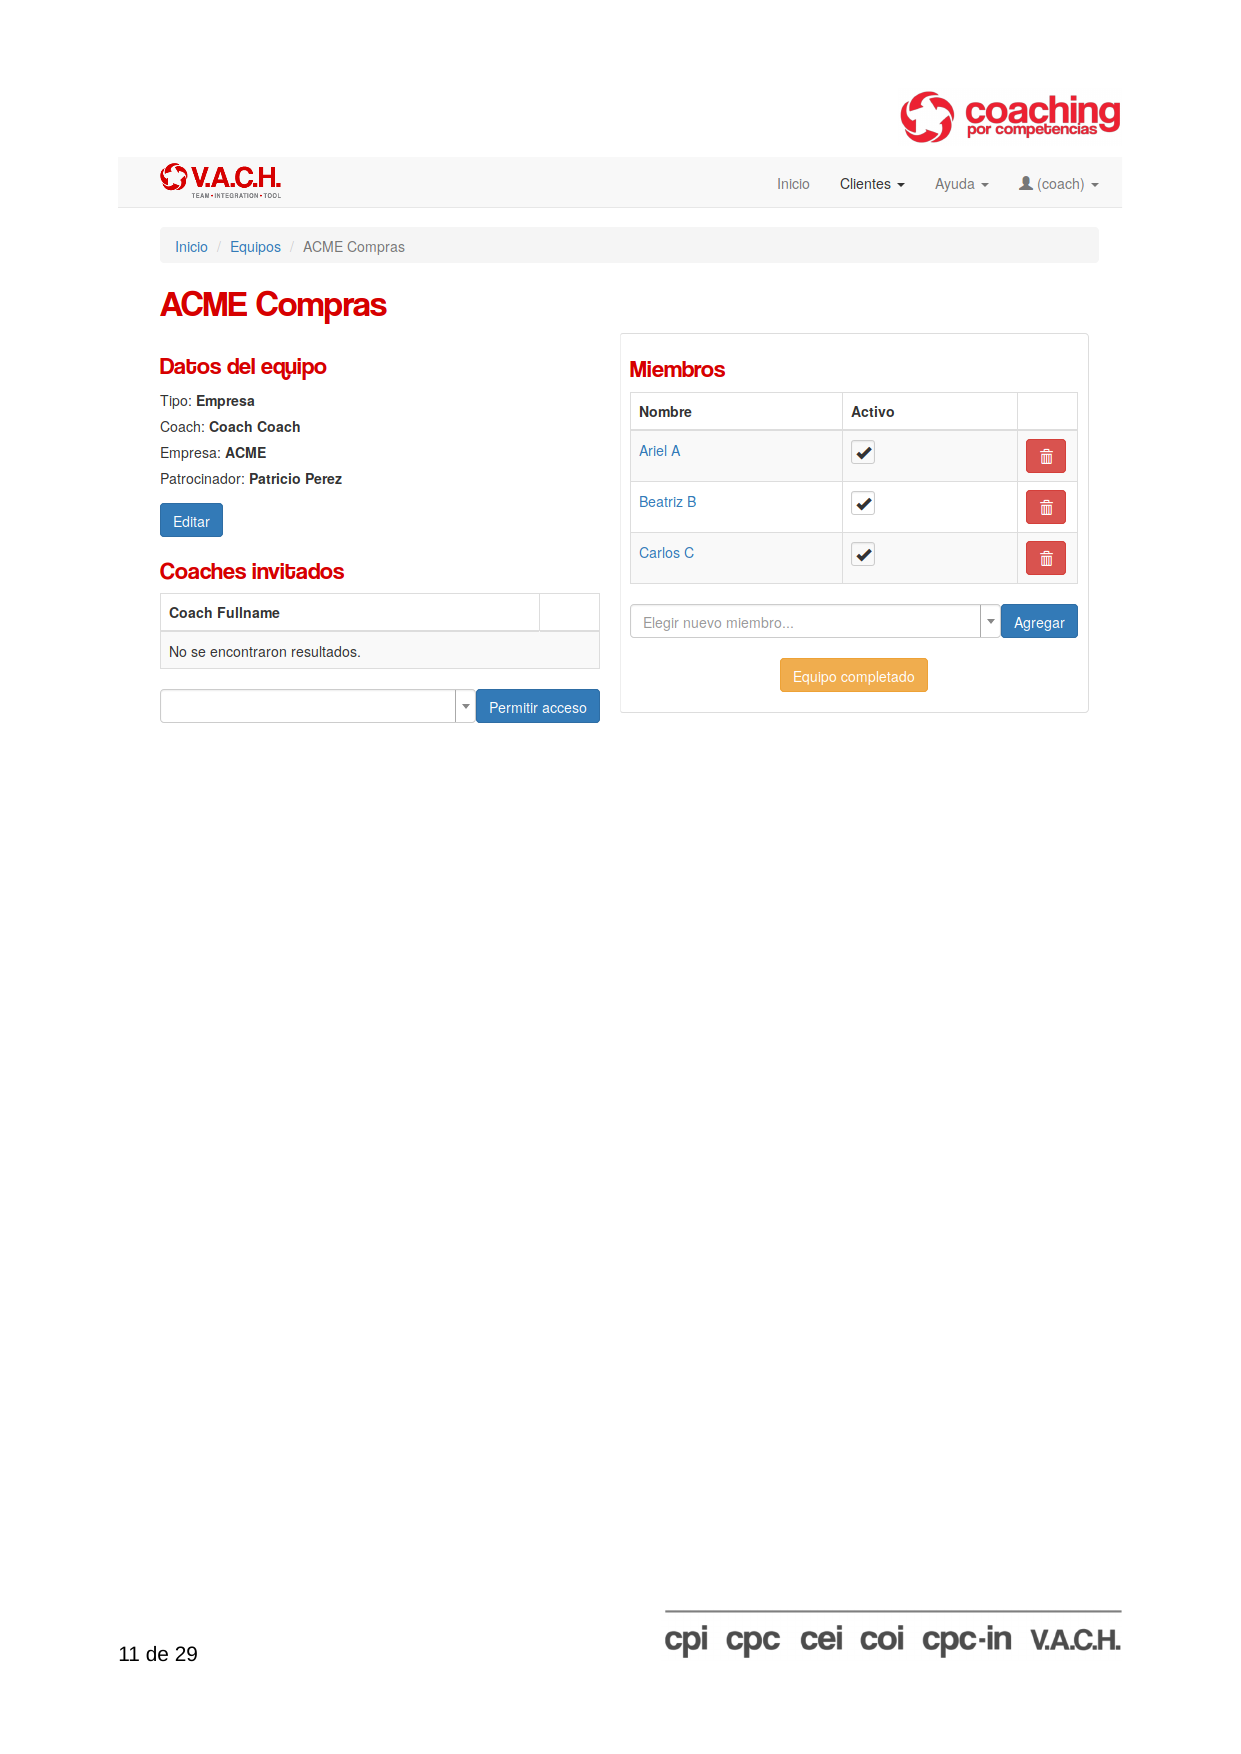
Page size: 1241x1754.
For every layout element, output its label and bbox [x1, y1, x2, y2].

picture [661, 1609, 1123, 1661]
picture [118, 157, 1123, 738]
picture [897, 88, 1123, 146]
